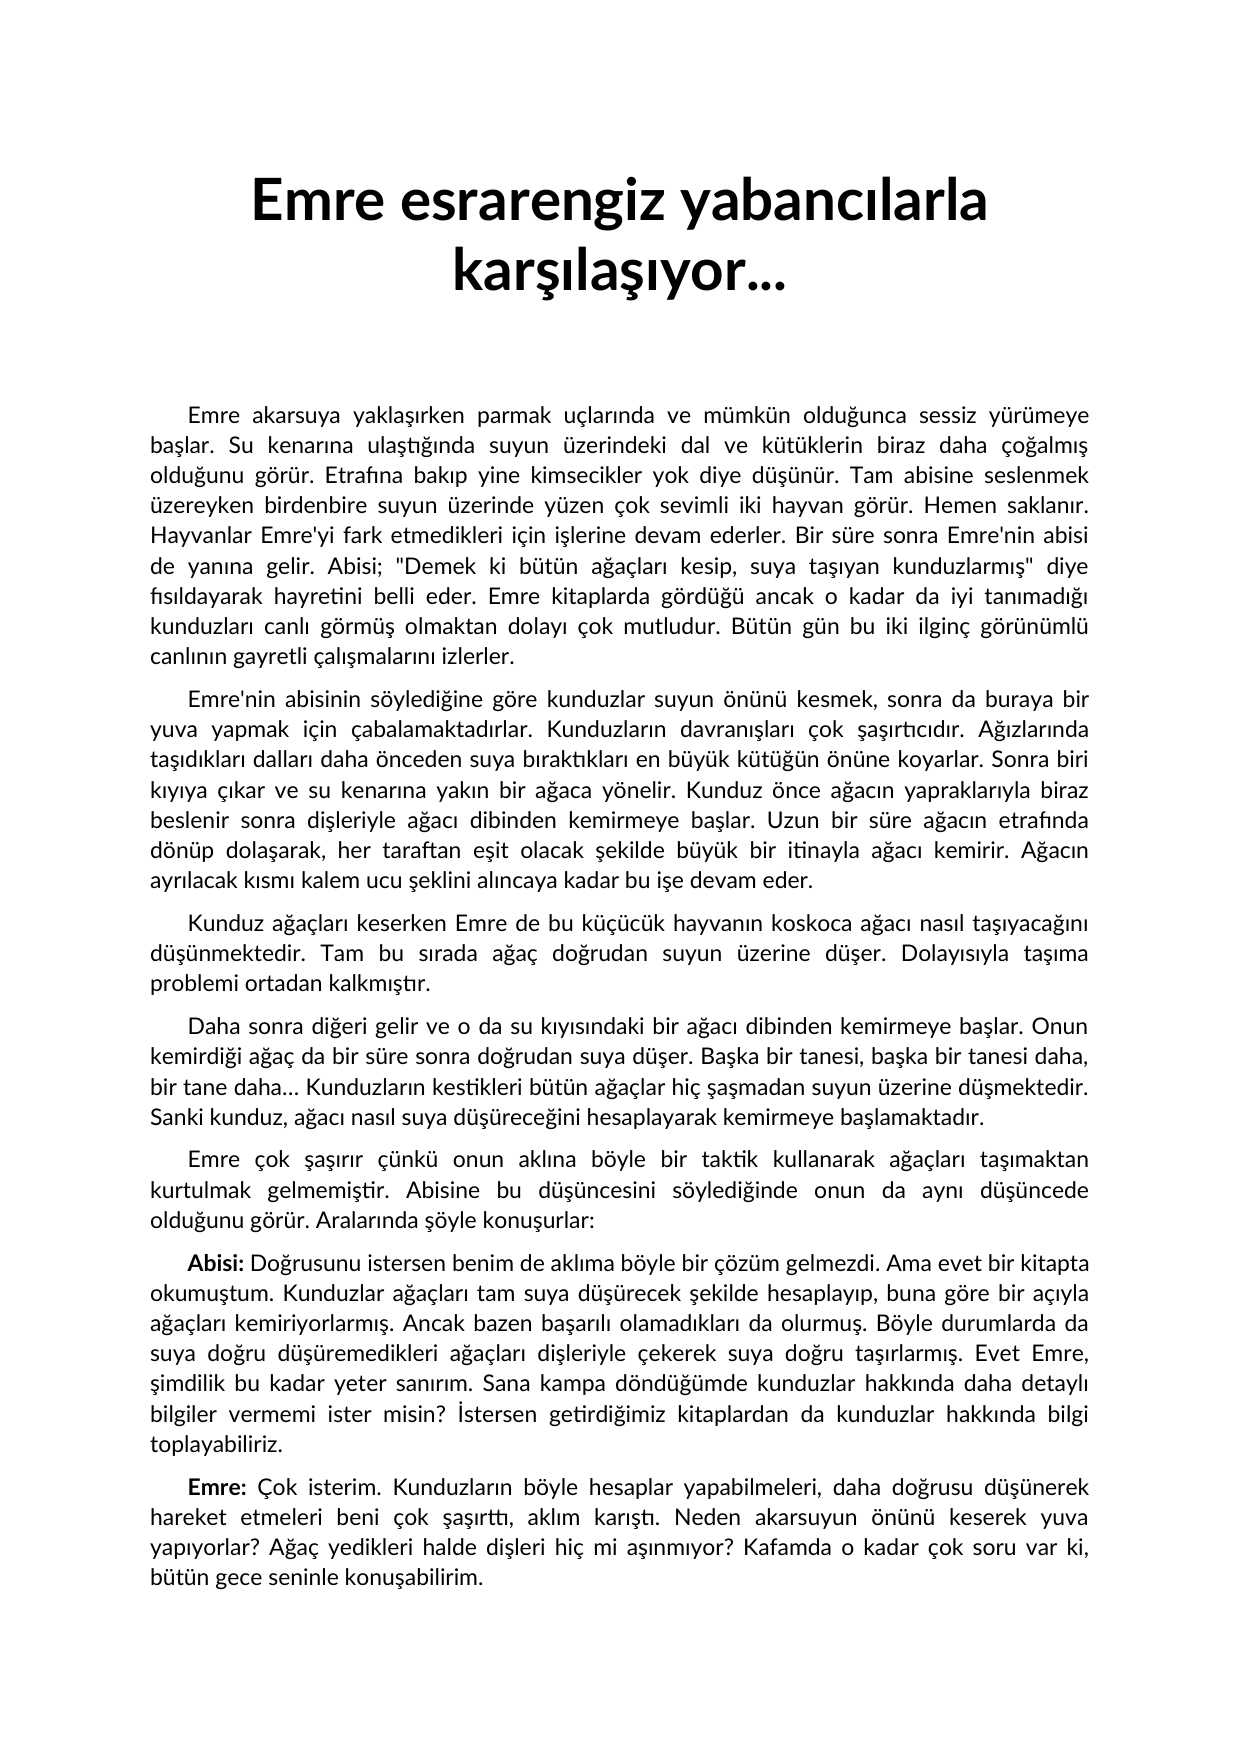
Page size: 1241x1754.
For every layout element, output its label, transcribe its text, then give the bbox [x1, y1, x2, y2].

text Emre: Çok isterim. Kunduzların böyle hesaplar yapabilmeleri, daha doğrusu düşünerek hareket etmeleri beni çok şaşırttı, aklım karıştı. Neden akarsuyun önünü keserek yuva yapıyorlar? Ağaç yedikleri halde dişleri hiç mi aşınmıyor? Kafamda o kadar çok soru var ki, bütün gece seninle konuşabilirim. [150, 1472, 1090, 1590]
subtitle Emre esrarengiz yabancılarla karşılaşıyor... [150, 162, 1090, 302]
text Abisi: Doğrusunu istersen benim de aklıma böyle bir çözüm gelmezdi. Ama evet bir kitapta okumuştum. Kunduzlar ağaçları tam suya düşürecek şekilde hesaplayıp, buna göre bir açıyla ağaçları kemiriyorlarmış. Ancak bazen başarılı olamadıkları da olurmuş. Böyle durumlarda da suya doğru düşüremedikleri ağaçları dişleriyle çekerek suya doğru taşırlarmış. Evet Emre, şimdilik bu kadar yeter sanırım. Sana kampa döndüğümde kunduzlar hakkında daha detaylı bilgiler vermemi ister misin? İstersen getirdiğimiz kitaplardan da kunduzlar hakkında bilgi toplayabiliriz. [150, 1248, 1090, 1457]
text Daha sonra diğeri gelir ve o da su kıyısındaki bir ağacı dibinden kemirmeye başlar. Onun kemirdiği ağaç da bir süre sonra doğrudan suya düşer. Başka bir tanesi, başka bir tanesi daha, bir tane daha… Kunduzların kestikleri bütün ağaçlar hiç şaşmadan suyun üzerine düşmektedir. Sanki kunduz, ağacı nasıl suya düşüreceğini hesaplayarak kemirmeye başlamaktadır. [150, 1012, 1090, 1130]
text Emre çok şaşırır çünkü onun aklına böyle bir taktik kullanarak ağaçları taşımaktan kurtulmak gelmemiştir. Abisine bu düşüncesini söylediğinde onun da aynı düşüncede olduğunu görür. Aralarında şöyle konuşurlar: [150, 1145, 1090, 1233]
text Emre'nin abisinin söylediğine göre kunduzlar suyun önünü kesmek, sonra da buraya bir yuva yapmak için çabalamaktadırlar. Kunduzların davranışları çok şaşırtıcıdır. Ağızlarında taşıdıkları dalları daha önceden suya bıraktıkları en büyük kütüğün önüne koyarlar. Sonra biri kıyıya çıkar ve su kenarına yakın bir ağaca yönelir. Kunduz önce ağacın yapraklarıyla biraz beslenir sonra dişleriyle ağacı dibinden kemirmeye başlar. Uzun bir süre ağacın etrafında dönüp dolaşarak, her taraftan eşit olacak şekilde büyük bir itinayla ağacı kemirir. Ağacın ayrılacak kısmı kalem ucu şeklini alıncaya kadar bu işe devam eder. [150, 685, 1090, 893]
text Emre akarsuya yaklaşırken parmak uçlarında ve mümkün olduğunca sessiz yürümeye başlar. Su kenarına ulaştığında suyun üzerindeki dal ve kütüklerin biraz daha çoğalmış olduğunu görür. Etrafına bakıp yine kimsecikler yok diye düşünür. Tam abisine seslenmek üzereyken birdenbire suyun üzerinde yüzen çok sevimli iki hayvan görür. Hemen saklanır. Hayvanlar Emre'yi fark etmedikleri için işlerine devam ederler. Bir süre sonra Emre'nin abisi de yanına gelir. Abisi; "Demek ki bütün ağaçları kesip, suya taşıyan kunduzlarmış" diye fısıldayarak hayretini belli eder. Emre kitaplarda gördüğü ancak o kadar da iyi tanımadığı kunduzları canlı görmüş olmaktan dolayı çok mutludur. Bütün gün bu iki ilginç görünümlü canlının gayretli çalışmalarını izlerler. [150, 400, 1090, 669]
text Kunduz ağaçları keserken Emre de bu küçücük hayvanın koskoca ağacı nasıl taşıyacağını düşünmektedir. Tam bu sırada ağaç doğrudan suyun üzerine düşer. Dolayısıyla taşıma problemi ortadan kalkmıştır. [150, 909, 1090, 997]
